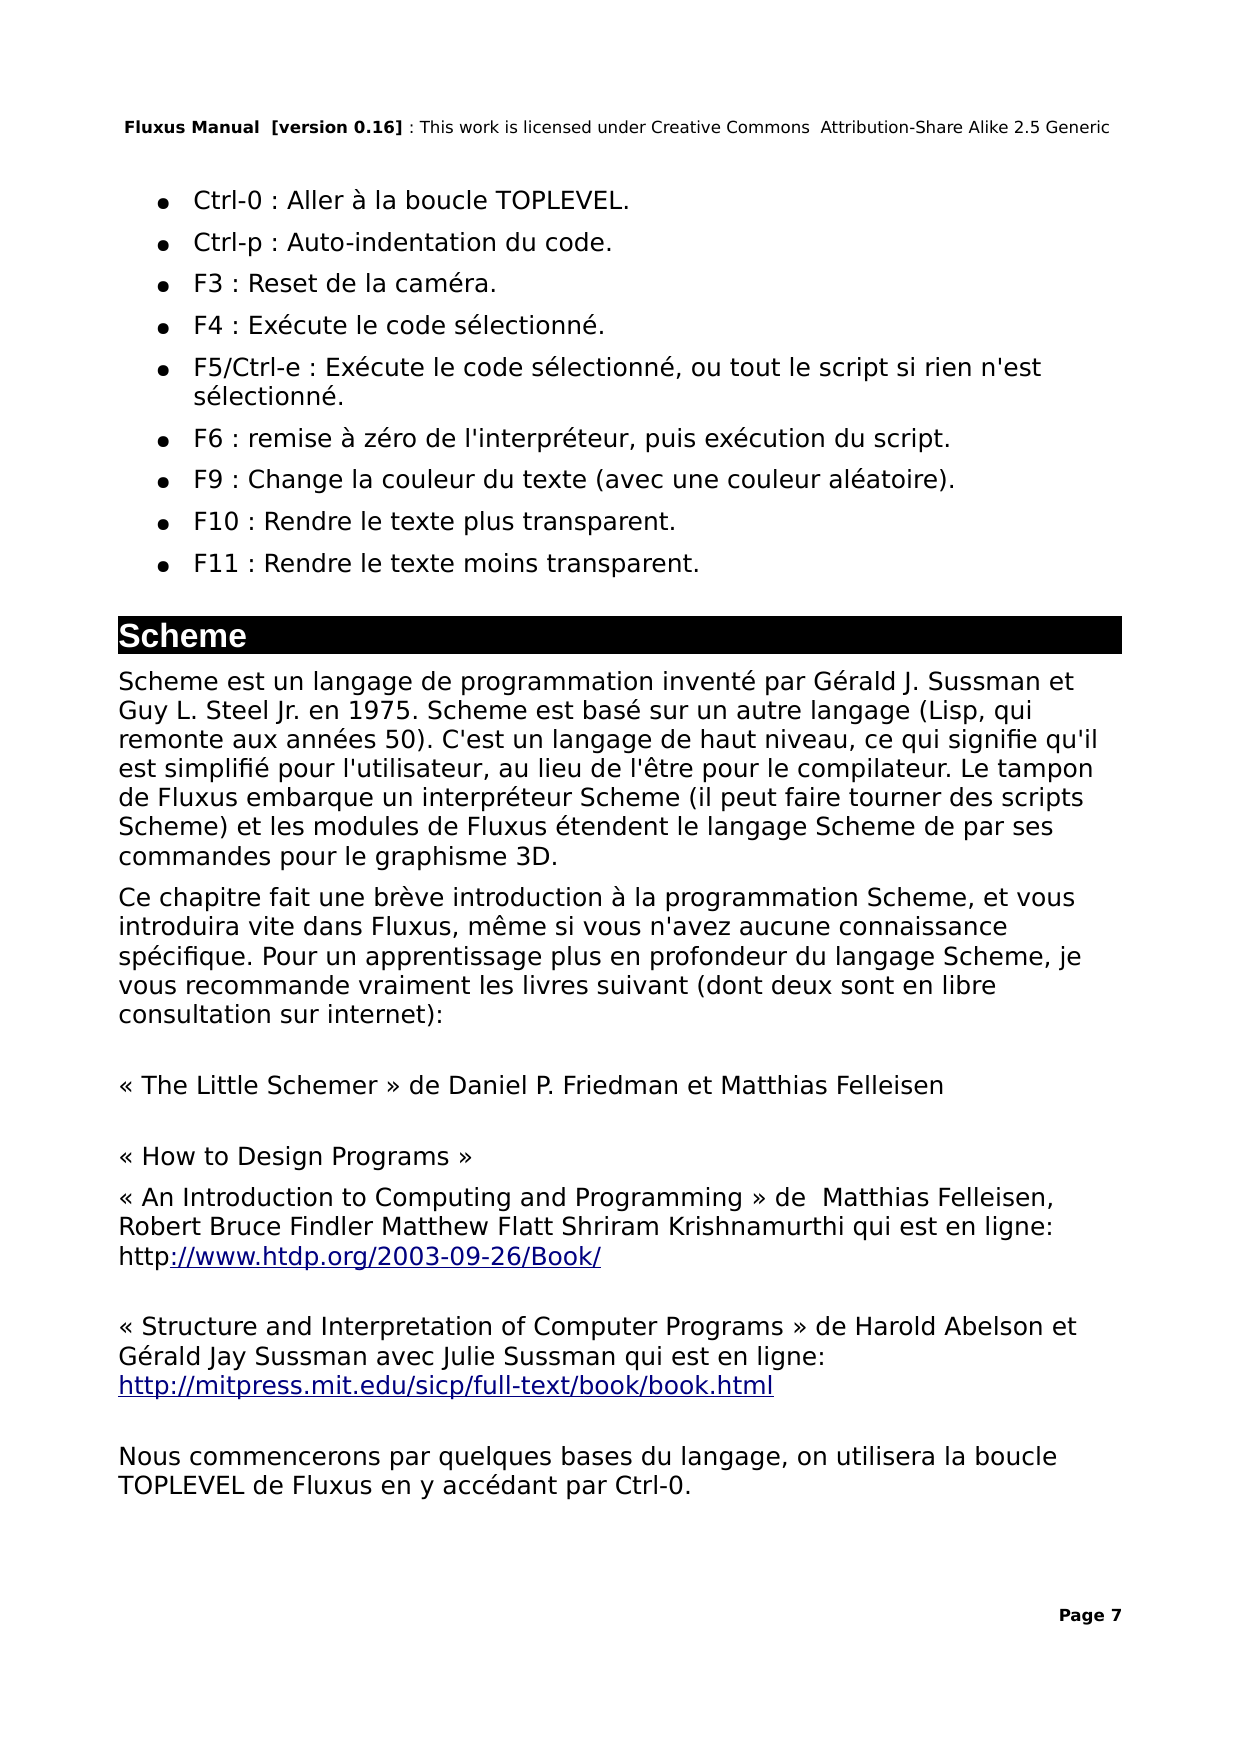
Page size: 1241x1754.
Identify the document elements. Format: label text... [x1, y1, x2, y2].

list F10 : Rendre le texte plus transparent. [156, 507, 1122, 536]
subtitle Scheme [118, 616, 1122, 654]
text « How to Design Programs » [118, 1142, 1122, 1171]
text « The Little Schemer » de Daniel P. Friedman et Matthias Felleisen [118, 1071, 1122, 1100]
list F11 : Rendre le texte moins transparent. [156, 549, 1122, 578]
text Scheme est un langage de programmation inventé par Gérald J. Sussman et Guy L. Steel Jr. en 1975. Scheme est basé sur un autre langage (Lisp, qui remonte aux années 50). C'est un langage de haut niveau, ce qui signifie qu'il est simplifié pour l'utilisateur, au lieu de l'être pour le compilateur. Le tampon de Fluxus embarque un interpréteur Scheme (il peut faire tourner des scripts Scheme) et les modules de Fluxus étendent le langage Scheme de par ses commandes pour le graphisme 3D. [118, 667, 1122, 871]
list F4 : Exécute le code sélectionné. [156, 311, 1122, 341]
list F5/Ctrl-e : Exécute le code sélectionné, ou tout le script si rien n'est sélectionné. [156, 353, 1122, 411]
text « An Introduction to Computing and Programming » de Matthias Felleisen, Robert Bruce Findler Matthew Flatt Shriram Krishnamurthi qui est en ligne: http://www.htdp.org/2003-09-26/Book/ [118, 1183, 1122, 1271]
list F6 : remise à zéro de l'interpréteur, puis exécution du script. [156, 424, 1122, 453]
text « Structure and Interpretation of Computer Programs » de Harold Abelson et Gérald Jay Sussman avec Julie Sussman qui est en ligne: http://mitpress.mit.edu/sicp/full-text/book/book.html [118, 1312, 1122, 1400]
list F3 : Reset de la caméra. [156, 270, 1122, 299]
text Nous commencerons par quelques bases du langage, on utilisera la boucle TOPLEVEL de Fluxus en y accédant par Ctrl-0. [118, 1442, 1122, 1500]
list Ctrl-p : Auto-indentation du code. [156, 228, 1122, 257]
list F9 : Change la couleur du texte (avec une couleur aléatoire). [156, 466, 1122, 495]
text Ce chapitre fait une brève introduction à la programmation Scheme, et vous introduira vite dans Fluxus, même si vous n'avez aucune connaissance spécifique. Pour un apprentissage plus en profondeur du langage Scheme, je vous recommande vraiment les livres suivant (dont deux sont en libre consultation sur internet): [118, 883, 1122, 1029]
list Ctrl-0 : Aller à la boucle TOPLEVEL. [156, 186, 1122, 216]
